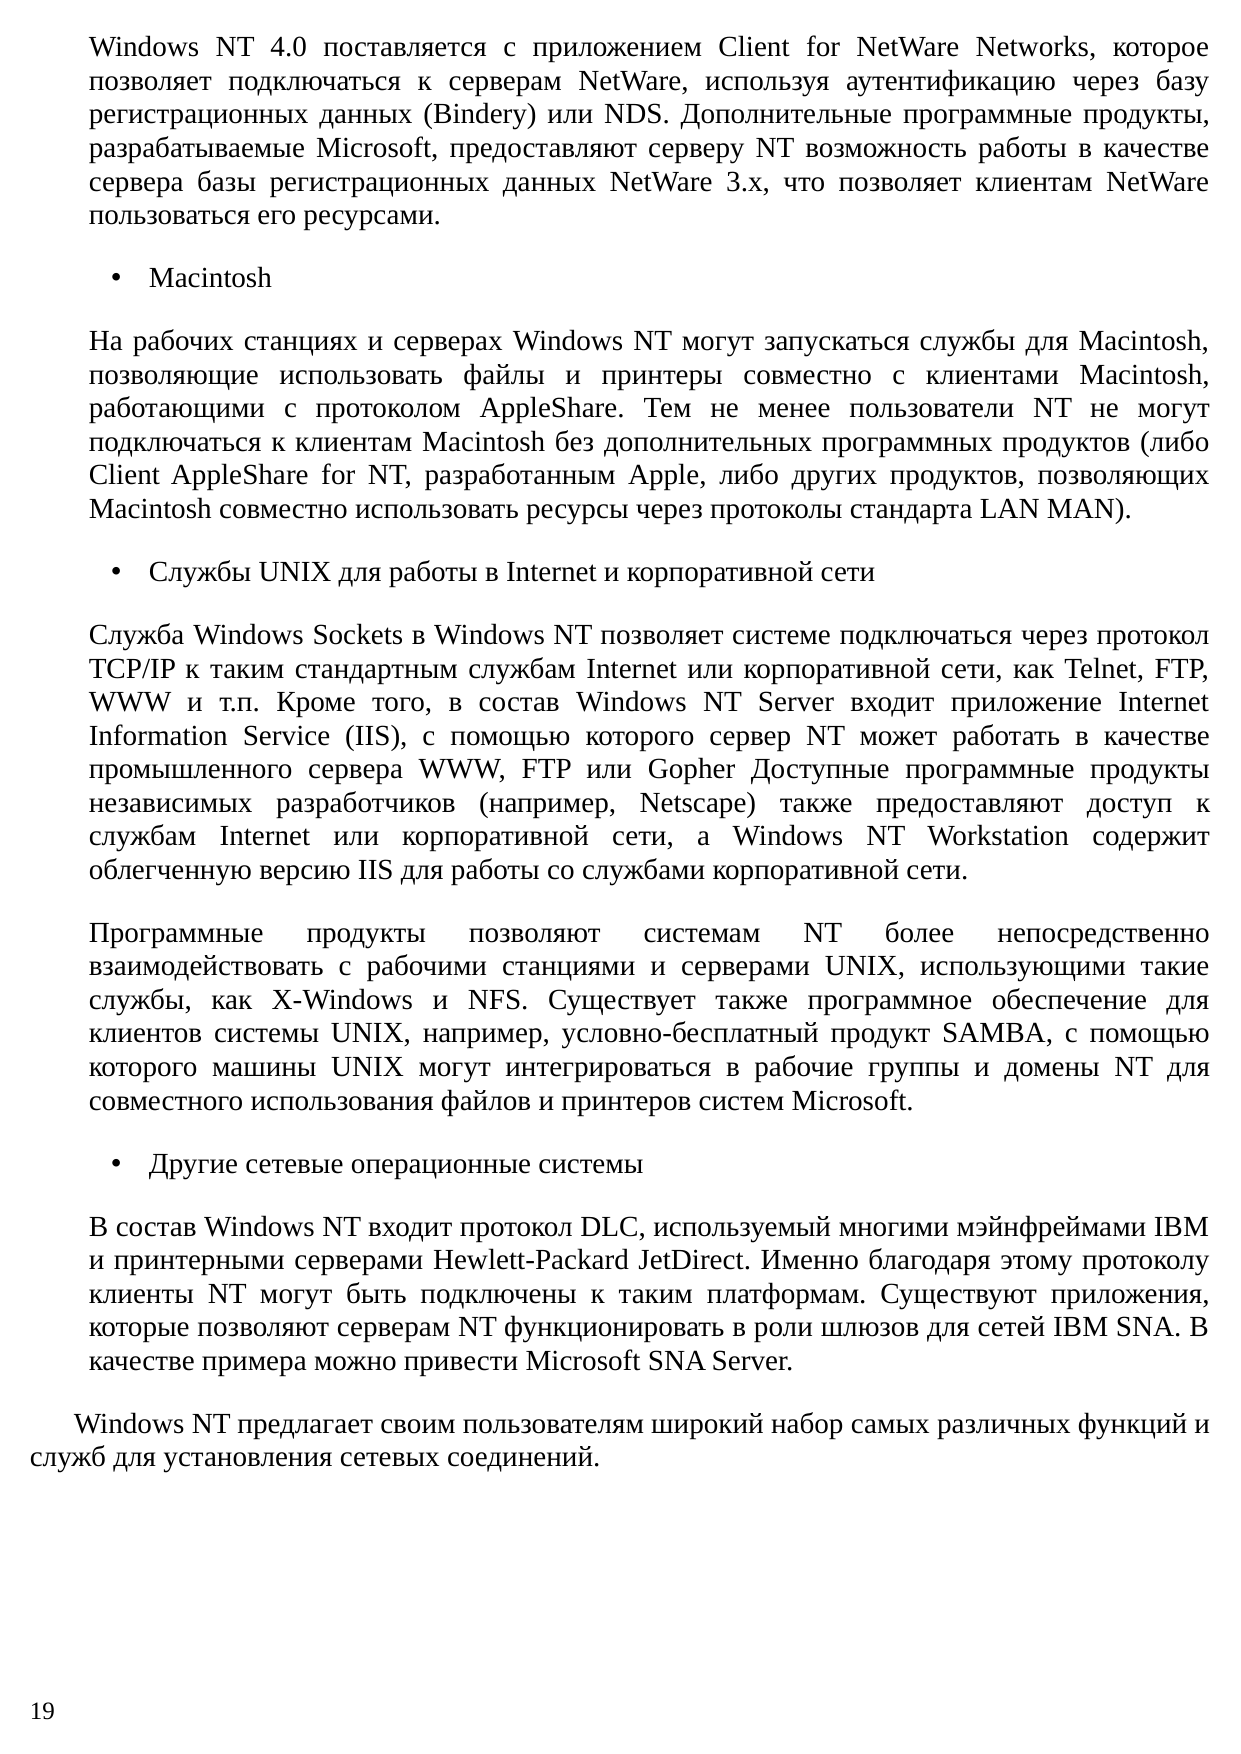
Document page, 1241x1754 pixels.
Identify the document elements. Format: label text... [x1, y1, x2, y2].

list Служба Windows Sockets в Windows NT позволяет системе подключаться через протокол TCP/IP к таким стандартным службам Internet или корпоративной сети, как Telnet, FTP, WWW и т.п. Кроме того, в состав Windows NT Server входит приложение Internet Information Service (IIS), с помощью которого сервер NT может работать в качестве промышленного сервера WWW, FTP или Gopher Доступные программные продукты независимых разработчиков (например, Netscape) также предоставляют доступ к службам Internet или корпоративной сети, a Windows NT Workstation содержит облегченную версию IIS для работы со службами корпоративной сети. [88, 617, 1211, 886]
subtitle Другие сетевые операционные системы [111, 1146, 1211, 1179]
list Windows NT 4.0 поставляется с приложением Client for NetWare Networks, которое позволяет подключаться к серверам NetWare, используя аутентификацию через базу регистрационных данных (Bindery) или NDS. Дополнительные программные продукты, разрабатываемые Microsoft, предоставляют серверу NT возможность работы в качестве сервера базы регистрационных данных NetWare 3.x, что позволяет клиентам NetWare пользоваться его ресурсами. [88, 29, 1211, 231]
text Windows NT предлагает своим пользователям широкий набор самых различных функций и служб для установления сетевых соединений. [29, 1406, 1211, 1473]
subtitle Службы UNIX для работы в Internet и корпоративной сети [111, 554, 1211, 588]
list Программные продукты позволяют системам NT более непосредственно взаимодействовать с рабочими станциями и серверами UNIX, использующими такие службы, как X-Windows и NFS. Существует также программное обеспечение для клиентов системы UNIX, например, условно-бесплатный продукт SAMBA, с помощью которого машины UNIX могут интегрироваться в рабочие группы и домены NT для совместного использования файлов и принтеров систем Microsoft. [88, 915, 1211, 1116]
list В состав Windows NT входит протокол DLC, используемый многими мэйнфреймами IBM и принтерными серверами Hewlett-Packard JetDirect. Именно благодаря этому протоколу клиенты NT могут быть подключены к таким платформам. Существуют приложения, которые позволяют серверам NT функционировать в роли шлюзов для сетей IBM SNA. В качестве примера можно привести Microsoft SNA Server. [88, 1209, 1211, 1377]
subtitle Macintosh [111, 260, 1211, 294]
list На рабочих станциях и серверах Windows NT могут запускаться службы для Macintosh, позволяющие использовать файлы и принтеры совместно с клиентами Macintosh, работающими с протоколом AppleShare. Тем не менее пользователи NT не могут подключаться к клиентам Macintosh без дополнительных программных продуктов (либо Client AppleShare for NT, разработанным Apple, либо других продуктов, позволяющих Macintosh совместно использовать ресурсы через протоколы стандарта LAN MAN). [88, 323, 1211, 524]
